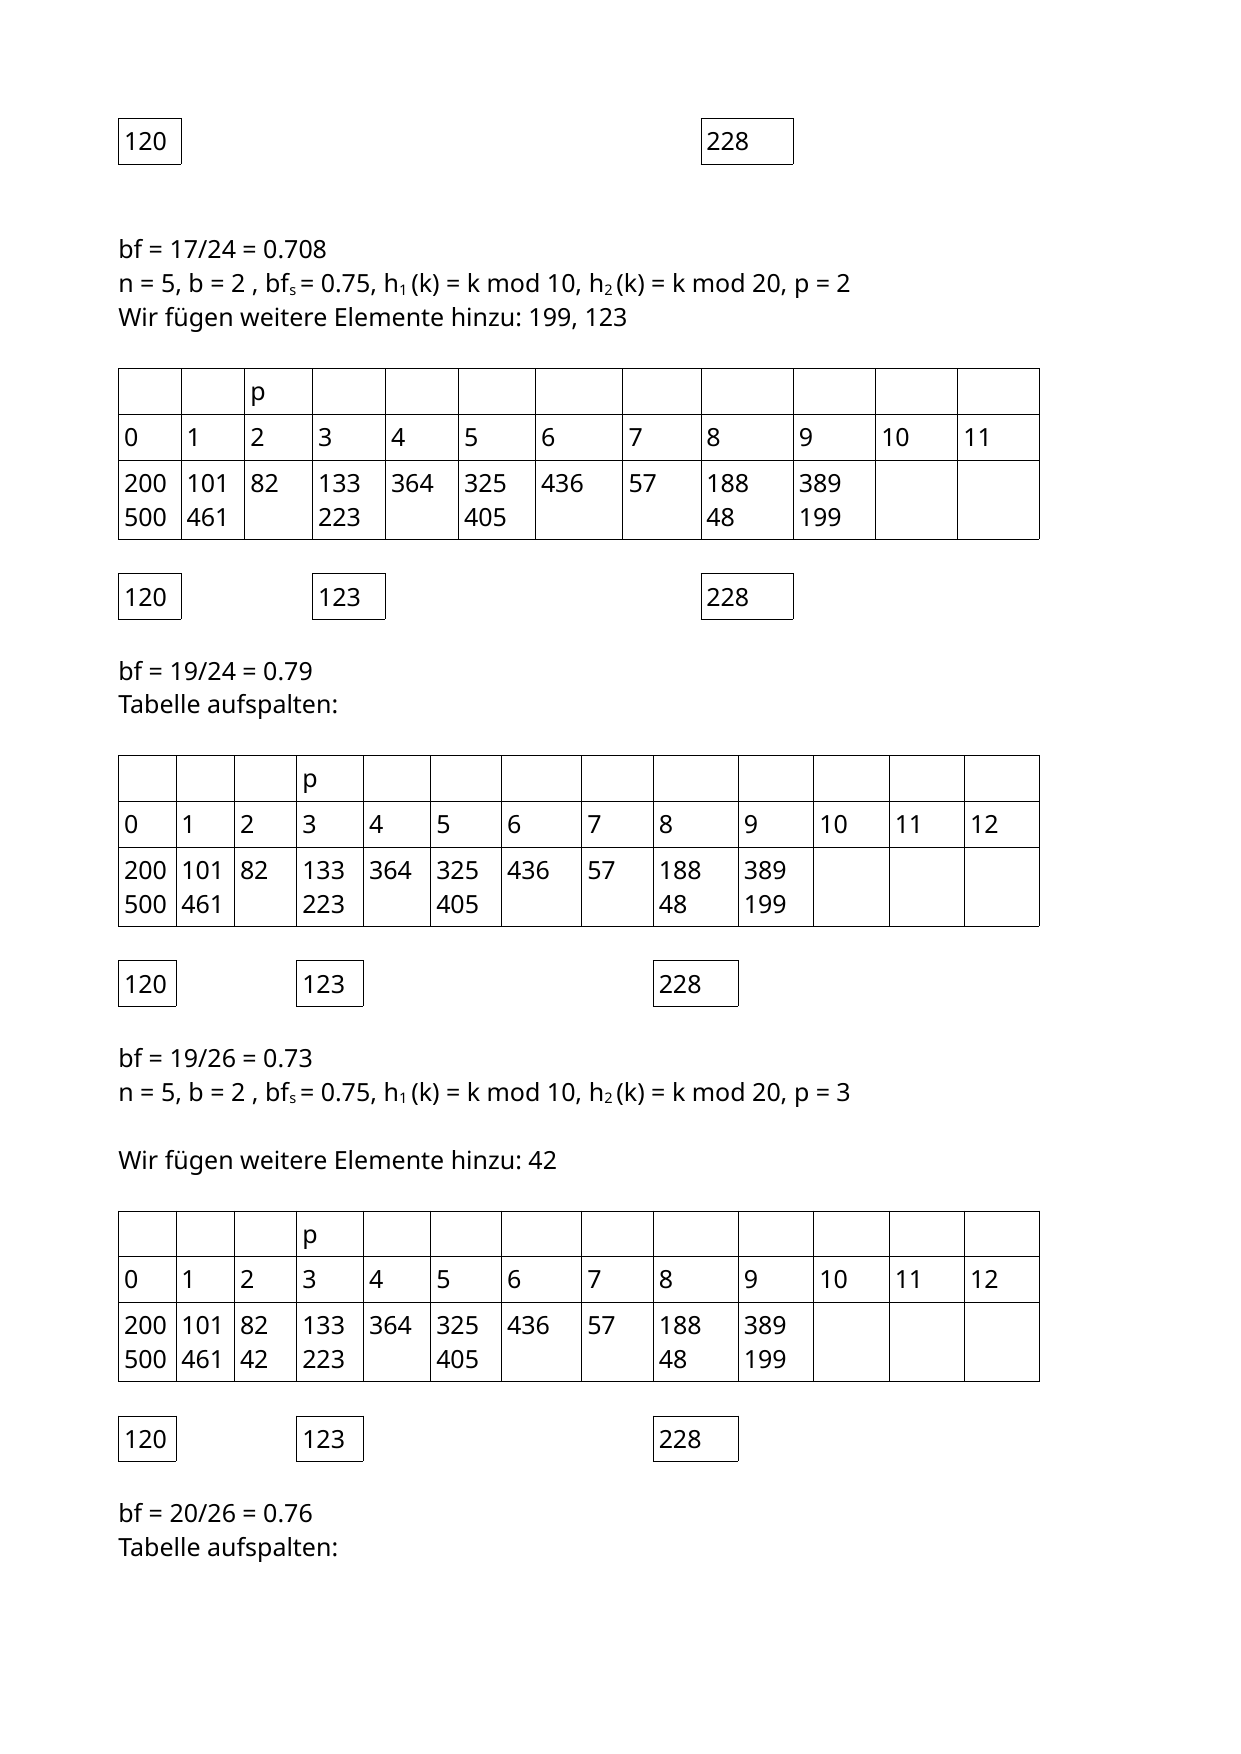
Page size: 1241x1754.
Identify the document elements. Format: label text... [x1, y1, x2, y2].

table_header [889, 960, 964, 1006]
table_header [364, 1416, 430, 1461]
table_cell 57 [582, 1303, 653, 1381]
text n = 5, b = 2 , bfs = 0.75, h1 (k) = k mod 10, h2 (k) = k mod 20, p = 2 [118, 266, 1122, 300]
table_cell 8 [702, 415, 793, 459]
table_cell 325 405 [459, 461, 535, 539]
table_header [739, 756, 813, 801]
table_header [702, 369, 793, 414]
table_header [654, 756, 738, 801]
table_header [177, 1212, 234, 1256]
table_header [458, 118, 535, 164]
table_cell 5 [431, 1257, 501, 1302]
table_header [459, 369, 535, 414]
table_cell 6 [536, 415, 622, 459]
table_header [386, 369, 458, 414]
table_cell 11 [958, 415, 1039, 459]
table_cell 10 [814, 802, 889, 847]
table_cell 1 [177, 1257, 234, 1302]
table_cell 6 [502, 1257, 581, 1302]
table_header [385, 118, 458, 164]
table_header [234, 1416, 296, 1461]
table_cell 6 [502, 802, 581, 847]
table_header [386, 573, 458, 619]
table_header [582, 756, 653, 801]
table_header [875, 573, 957, 619]
table_cell 436 [502, 1303, 581, 1381]
table_header [182, 118, 244, 164]
table_header [794, 573, 875, 619]
table_header [814, 1212, 889, 1256]
table_header [430, 960, 501, 1006]
table_header [890, 756, 964, 801]
table_header [235, 756, 296, 801]
table_header [312, 118, 385, 164]
table_cell 11 [890, 1257, 964, 1302]
table_header [964, 960, 1039, 1006]
table_cell 325 405 [431, 1303, 501, 1381]
table_header [623, 573, 701, 619]
table_cell 200 500 [119, 1303, 176, 1381]
table_cell 1 [182, 415, 244, 459]
table_header [119, 756, 176, 801]
table_header [739, 960, 813, 1006]
table_cell 325 405 [431, 848, 501, 926]
table_cell 4 [364, 802, 430, 847]
table_cell 5 [431, 802, 501, 847]
table_cell 9 [739, 802, 813, 847]
table_header [177, 756, 234, 801]
table_cell [890, 848, 964, 926]
table_header p [297, 756, 363, 801]
text Tabelle aufspalten: [118, 1529, 1122, 1563]
table_cell 8 [654, 1257, 738, 1302]
table_header 120 [119, 119, 181, 164]
table_cell 7 [582, 802, 653, 847]
table_header [813, 960, 889, 1006]
table_header [964, 1416, 1039, 1461]
table_cell [965, 848, 1039, 926]
table_cell 11 [890, 802, 964, 847]
table_cell 4 [364, 1257, 430, 1302]
table_header [876, 369, 957, 414]
table_cell 0 [119, 1257, 176, 1302]
table_cell 0 [119, 415, 181, 459]
table_cell 389 199 [794, 461, 875, 539]
table_header [177, 1416, 234, 1461]
table_cell 82 [235, 848, 296, 926]
table_cell [814, 848, 889, 926]
table_cell 7 [623, 415, 701, 459]
text bf = 17/24 = 0.708 [118, 232, 1122, 266]
text bf = 19/24 = 0.79 [118, 653, 1122, 687]
table_header [794, 118, 875, 164]
text Wir fügen weitere Elemente hinzu: 42 [118, 1142, 1122, 1176]
table_header 120 [119, 574, 181, 619]
table_header [119, 1212, 176, 1256]
table_header [889, 1416, 964, 1461]
table_header [890, 1212, 964, 1256]
table_cell 133 223 [297, 1303, 363, 1381]
table_cell 364 [364, 848, 430, 926]
table_cell 1 [177, 802, 234, 847]
table_cell 133 223 [297, 848, 363, 926]
table_cell 7 [582, 1257, 653, 1302]
table_cell 200 500 [119, 461, 181, 539]
text Wir fügen weitere Elemente hinzu: 199, 123 [118, 300, 1122, 334]
table_header 228 [654, 961, 738, 1006]
text bf = 19/26 = 0.73 [118, 1040, 1122, 1074]
table_cell 389 199 [739, 1303, 813, 1381]
table_header [623, 369, 701, 414]
table_cell 2 [245, 415, 312, 459]
table_header [235, 1212, 296, 1256]
table_header p [245, 369, 312, 414]
table_cell 9 [794, 415, 875, 459]
table_header [234, 960, 296, 1006]
table_header [536, 369, 622, 414]
table_header [177, 960, 234, 1006]
table_cell 4 [386, 415, 458, 459]
table_header 228 [702, 119, 793, 164]
table_cell 12 [965, 1257, 1039, 1302]
table_header 123 [313, 574, 385, 619]
table_header [813, 1416, 889, 1461]
table_header [458, 573, 535, 619]
table_cell [814, 1303, 889, 1381]
table_cell 9 [739, 1257, 813, 1302]
table_header [958, 369, 1039, 414]
table_header [313, 369, 385, 414]
table_cell 200 500 [119, 848, 176, 926]
table_header 123 [297, 1417, 363, 1461]
table_header [364, 1212, 430, 1256]
table_header [581, 1416, 653, 1461]
table_cell 133 223 [313, 461, 385, 539]
table_cell 10 [814, 1257, 889, 1302]
table_cell [958, 461, 1039, 539]
table_cell 57 [623, 461, 701, 539]
table_header [958, 118, 1039, 164]
table_cell 3 [297, 1257, 363, 1302]
table_header [739, 1212, 813, 1256]
table_header [794, 369, 875, 414]
table_header [502, 1212, 581, 1256]
table_cell 3 [297, 802, 363, 847]
table_header [814, 756, 889, 801]
table_cell 10 [876, 415, 957, 459]
table_header [431, 756, 501, 801]
table_header [501, 960, 581, 1006]
table_cell [890, 1303, 964, 1381]
table_cell 82 42 [235, 1303, 296, 1381]
table_header [654, 1212, 738, 1256]
table_header 123 [297, 961, 363, 1006]
table_header [182, 573, 244, 619]
table_header [739, 1416, 813, 1461]
table_cell 101 461 [182, 461, 244, 539]
table_header [430, 1416, 501, 1461]
table_cell 57 [582, 848, 653, 926]
table_header [244, 118, 312, 164]
table_header [364, 756, 430, 801]
table_cell 364 [386, 461, 458, 539]
table_cell 3 [313, 415, 385, 459]
table_header 228 [654, 1417, 738, 1461]
table_header 228 [702, 574, 793, 619]
table_cell 188 48 [654, 1303, 738, 1381]
table_cell 364 [364, 1303, 430, 1381]
table_cell 389 199 [739, 848, 813, 926]
table_header 120 [119, 1417, 176, 1461]
table_header [182, 369, 244, 414]
table_header [431, 1212, 501, 1256]
table_header [875, 118, 957, 164]
table_header [535, 118, 622, 164]
text bf = 20/26 = 0.76 [118, 1495, 1122, 1529]
table_header [535, 573, 622, 619]
table_header [244, 573, 312, 619]
table_cell [965, 1303, 1039, 1381]
table_header [502, 756, 581, 801]
table_cell 0 [119, 802, 176, 847]
table_header [581, 960, 653, 1006]
table_header [119, 369, 181, 414]
table_cell 188 48 [702, 461, 793, 539]
table_header [501, 1416, 581, 1461]
table_cell 2 [235, 802, 296, 847]
table_cell 101 461 [177, 848, 234, 926]
text n = 5, b = 2 , bfs = 0.75, h1 (k) = k mod 10, h2 (k) = k mod 20, p = 3 [118, 1074, 1122, 1108]
table_cell 436 [502, 848, 581, 926]
table_cell 8 [654, 802, 738, 847]
table_cell 101 461 [177, 1303, 234, 1381]
table_cell 188 48 [654, 848, 738, 926]
table_header [623, 118, 701, 164]
table_header [958, 573, 1039, 619]
table_header [965, 756, 1039, 801]
table_cell 82 [245, 461, 312, 539]
table_cell [876, 461, 957, 539]
table_header p [297, 1212, 363, 1256]
table_header [364, 960, 430, 1006]
table_cell 2 [235, 1257, 296, 1302]
table_header [582, 1212, 653, 1256]
text Tabelle aufspalten: [118, 687, 1122, 721]
table_cell 12 [965, 802, 1039, 847]
table_cell 5 [459, 415, 535, 459]
table_cell 436 [536, 461, 622, 539]
table_header 120 [119, 961, 176, 1006]
table_header [965, 1212, 1039, 1256]
